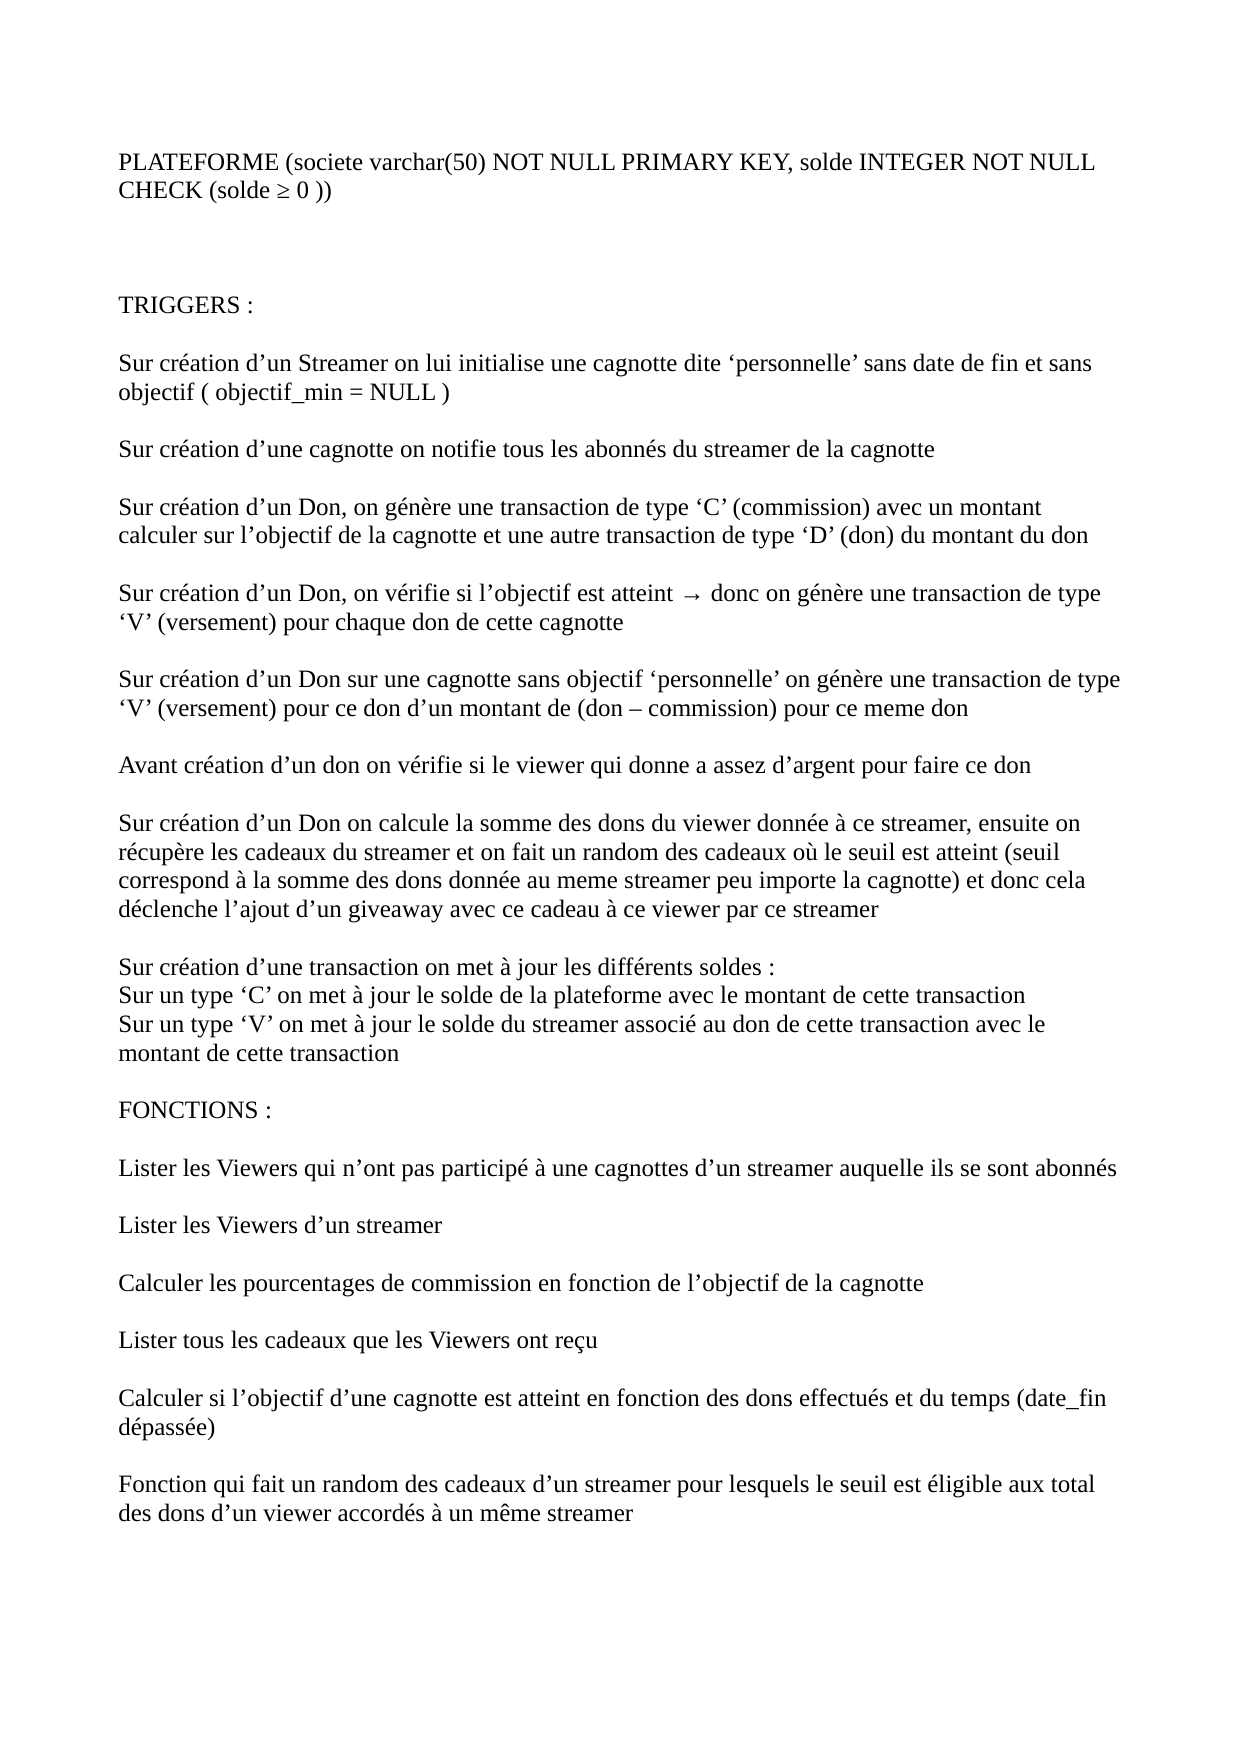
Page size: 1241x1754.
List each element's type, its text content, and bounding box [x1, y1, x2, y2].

text TRIGGERS : [118, 291, 1122, 319]
text Sur création d’une transaction on met à jour les différents soldes : [118, 952, 1122, 981]
text Sur création d’un Don, on vérifie si l’objectif est atteint → donc on génère une transaction de type ‘V’ (versement) pour chaque don de cette cagnotte [118, 578, 1122, 636]
text Sur un type ‘V’ on met à jour le solde du streamer associé au don de cette transaction avec le montant de cette transaction [118, 1009, 1122, 1067]
text PLATEFORME (societe varchar(50) NOT NULL PRIMARY KEY, solde INTEGER NOT NULL CHECK (solde ≥ 0 )) [118, 147, 1122, 204]
text Lister les Viewers d’un streamer [118, 1211, 1122, 1239]
text Avant création d’un don on vérifie si le viewer qui donne a assez d’argent pour faire ce don [118, 751, 1122, 779]
text Sur création d’un Don, on génère une transaction de type ‘C’ (commission) avec un montant calculer sur l’objectif de la cagnotte et une autre transaction de type ‘D’ (don) du montant du don [118, 492, 1122, 549]
text FONCTIONS : [118, 1096, 1122, 1124]
text Sur un type ‘C’ on met à jour le solde de la plateforme avec le montant de cette transaction [118, 981, 1122, 1009]
text Sur création d’un Streamer on lui initialise une cagnotte dite ‘personnelle’ sans date de fin et sans objectif ( objectif_min = NULL ) [118, 348, 1122, 406]
text Sur création d’un Don sur une cagnotte sans objectif ‘personnelle’ on génère une transaction de type ‘V’ (versement) pour ce don d’un montant de (don – commission) pour ce meme don [118, 664, 1122, 722]
text Lister les Viewers qui n’ont pas participé à une cagnottes d’un streamer auquelle ils se sont abonnés [118, 1153, 1122, 1182]
text Fonction qui fait un random des cadeaux d’un streamer pour lesquels le seuil est éligible aux total des dons d’un viewer accordés à un même streamer [118, 1469, 1122, 1527]
text Calculer si l’objectif d’une cagnotte est atteint en fonction des dons effectués et du temps (date_fin dépassée) [118, 1383, 1122, 1441]
text Sur création d’un Don on calcule la somme des dons du viewer donnée à ce streamer, ensuite on récupère les cadeaux du streamer et on fait un random des cadeaux où le seuil est atteint (seuil correspond à la somme des dons donnée au meme streamer peu importe la cagnotte) et donc cela déclenche l’ajout d’un giveaway avec ce cadeau à ce viewer par ce streamer [118, 808, 1122, 923]
text Sur création d’une cagnotte on notifie tous les abonnés du streamer de la cagnotte [118, 434, 1122, 463]
text Lister tous les cadeaux que les Viewers ont reçu [118, 1326, 1122, 1354]
text Calculer les pourcentages de commission en fonction de l’objectif de la cagnotte [118, 1268, 1122, 1297]
